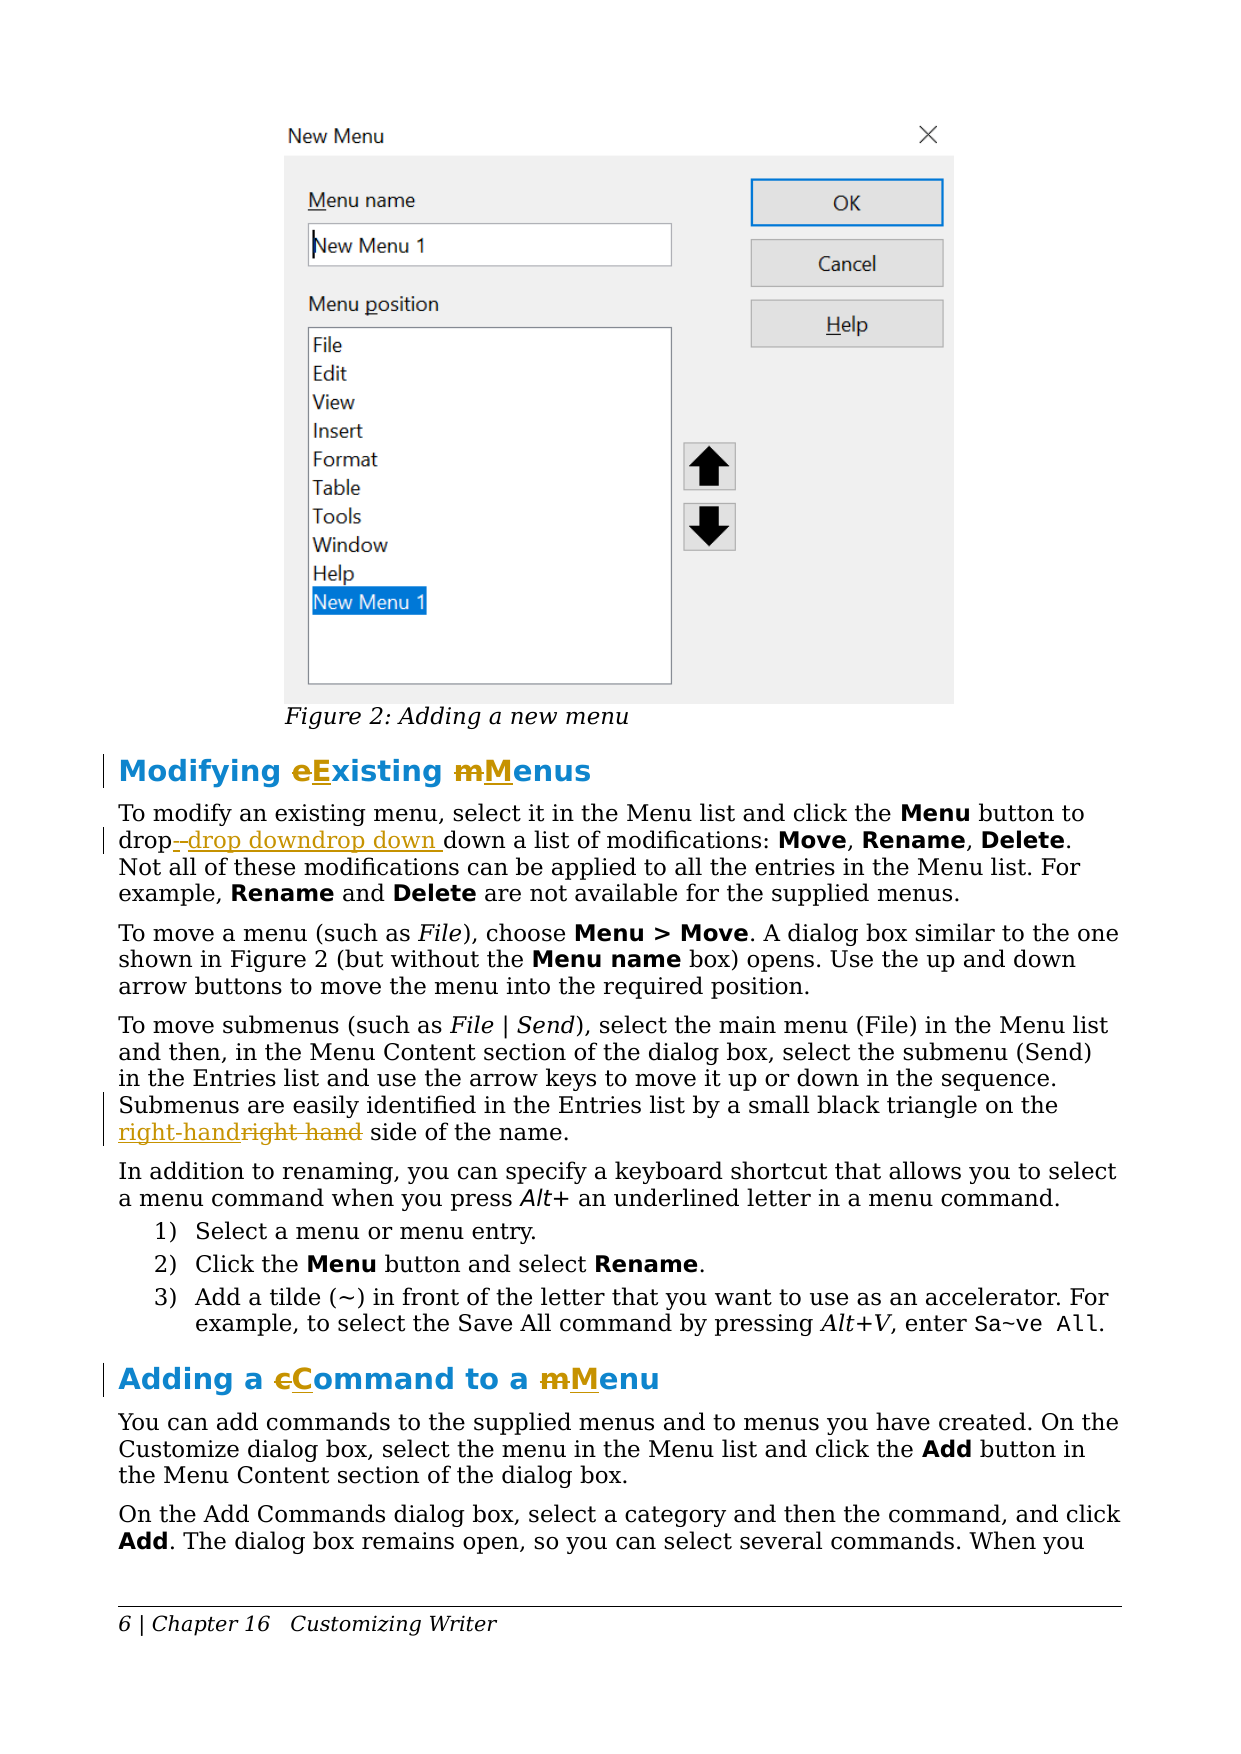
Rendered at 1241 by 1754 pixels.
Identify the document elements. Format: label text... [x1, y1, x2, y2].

list Select a menu or menu entry. [177, 1218, 1122, 1244]
text To move a menu (such as File), choose Menu > Move. A dialog box similar to the one shown in Figure 2 (but without the Menu name box) opens. Use the up and down arrow buttons to move the menu into the required position. [118, 920, 1122, 1000]
picture [284, 118, 954, 704]
text You can add commands to the supplied menus and to menus you have created. On the Customize dialog box, select the menu in the Menu list and click the Add button in the Menu Content section of the dialog box. [118, 1409, 1122, 1489]
text Figure 2: Adding a new menu [285, 118, 956, 730]
list In addition to renaming, you can specify a keyboard shortcut that allows you to select a menu command when you press Alt+ an underlined letter in a menu command. [118, 1158, 1122, 1211]
subtitle Adding a Command to a Menu [118, 1363, 1122, 1397]
text To modify an existing menu, select it in the Menu list and click the Menu button to drop-drop downdrop down down a list of modifications: Move, Rename, Delete. Not all of these modifications can be applied to all the entries in the Menu list. For example, Rename and Delete are not available for the supplied menus. [118, 801, 1122, 907]
text To move submenus (such as File | Send), select the main menu (File) in the Menu list and then, in the Menu Content section of the dialog box, select the submenu (Send) in the Entries list and use the arrow keys to move it up or down in the sequence. Submenus are easily identified in the Entries list by a small black triangle on the right-hand side of the name. [118, 1012, 1122, 1146]
text On the Add Commands dialog box, select a category and then the command, and click Add. The dialog box remains open, so you can select several commands. When you [118, 1502, 1122, 1555]
list Add a tilde (~) in front of the letter that you want to use as an accelerator. For example, to select the Save All command by pressing Alt+V, enter Sa~ve All. [177, 1284, 1122, 1338]
list Click the Menu button and select Rename. [177, 1251, 1122, 1277]
subtitle Modifying Existing Menus [118, 754, 1122, 788]
